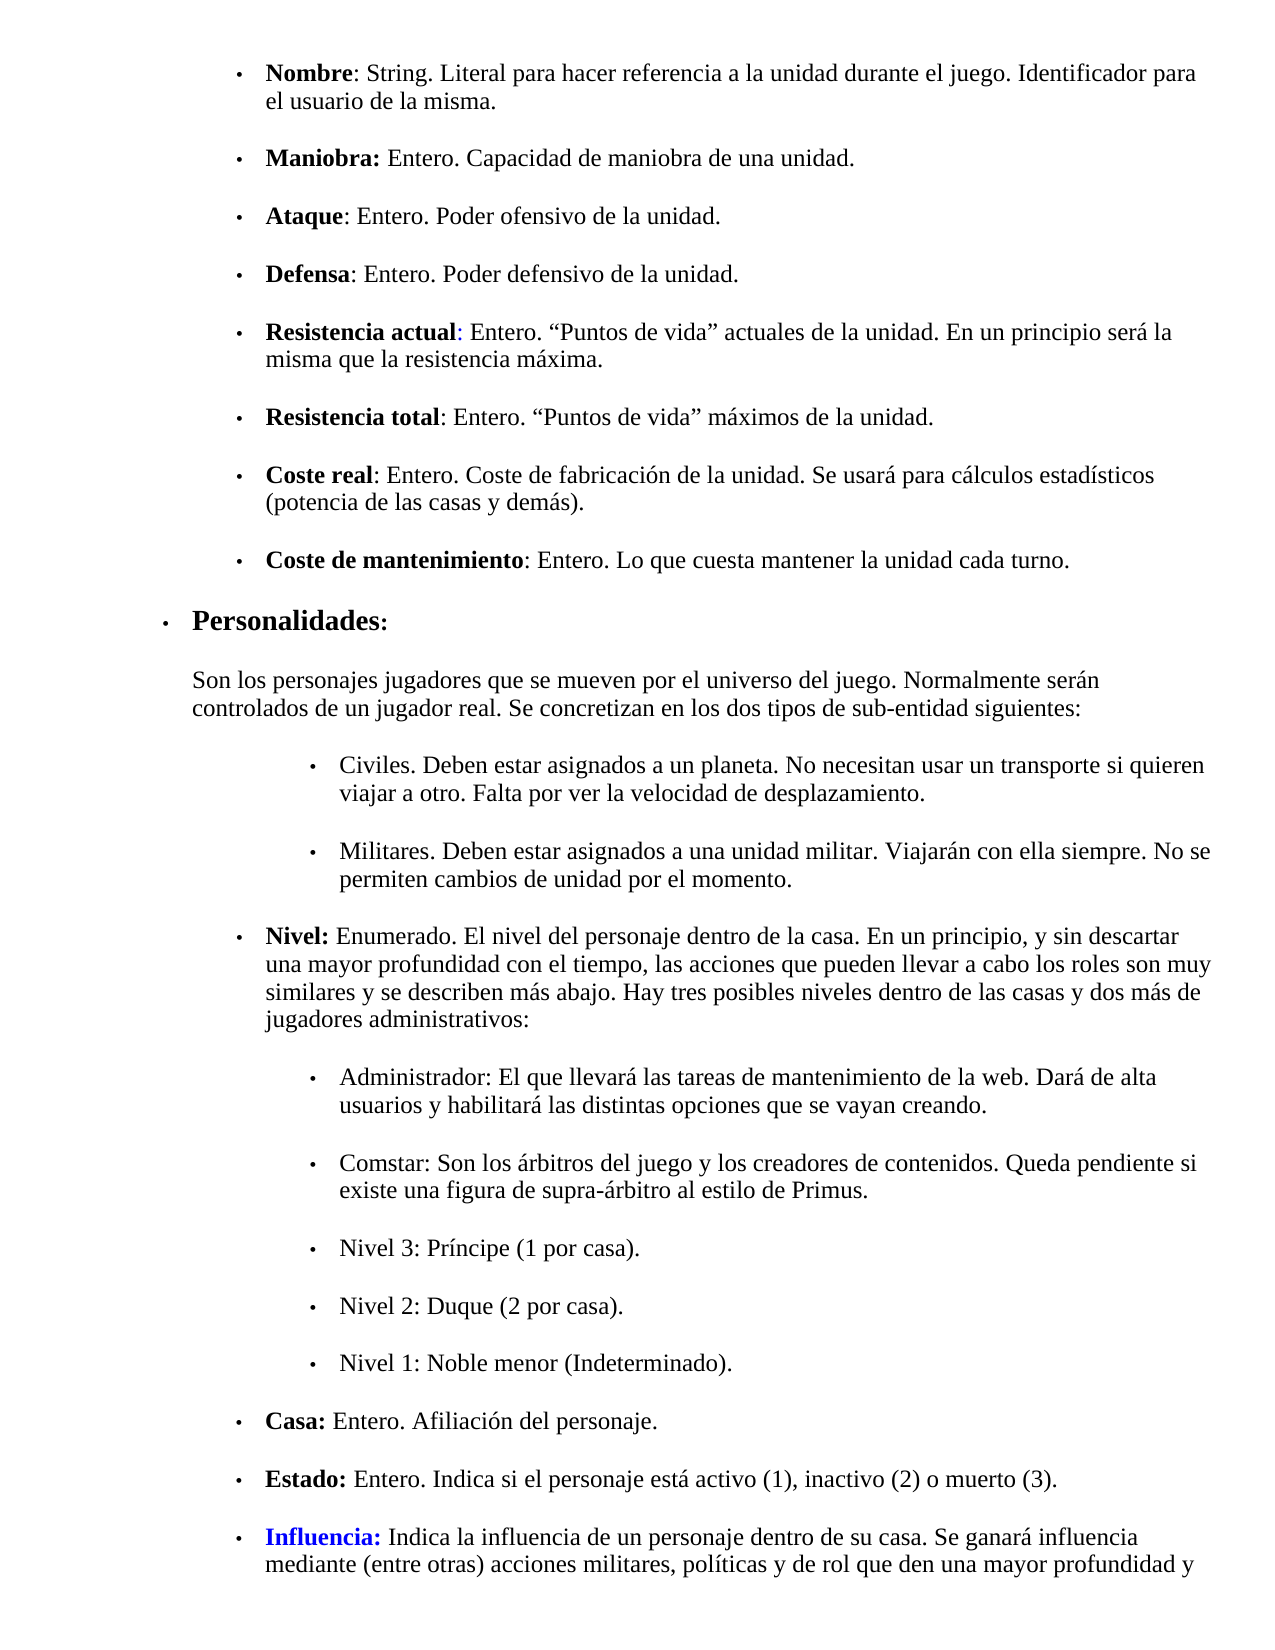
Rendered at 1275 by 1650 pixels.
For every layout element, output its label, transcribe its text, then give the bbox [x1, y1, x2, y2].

list Militares. Deben estar asignados a una unidad militar. Viajarán con ella siempre. No se permiten cambios de unidad por el momento. [309, 837, 1216, 892]
list Maniobra: Entero. Capacidad de maniobra de una unidad. [236, 144, 1216, 172]
list Nivel: Enumerado. El nivel del personaje dentro de la casa. En un principio, y sin descartar una mayor profundidad con el tiempo, las acciones que pueden llevar a cabo los roles son muy similares y se describen más abajo. Hay tres posibles niveles dentro de las casas y dos más de jugadores administrativos: [236, 922, 1216, 1033]
list Coste real: Entero. Coste de fabricación de la unidad. Se usará para cálculos estadísticos (potencia de las casas y demás). [236, 461, 1216, 516]
list Coste de mantenimiento: Entero. Lo que cuesta mantener la unidad cada turno. [236, 546, 1216, 574]
list Influencia: Indica la influencia de un personaje dentro de su casa. Se ganará influencia mediante (entre otras) acciones militares, políticas y de rol que den una mayor profundidad y [236, 1523, 1216, 1578]
list Casa: Entero. Afiliación del personaje. [236, 1407, 1216, 1435]
list Ataque: Entero. Poder ofensivo de la unidad. [236, 202, 1216, 230]
list Nivel 2: Duque (2 por casa). [309, 1292, 1216, 1319]
list Comstar: Son los árbitros del juego y los creadores de contenidos. Queda pendiente si existe una figura de supra-árbitro al estilo de Primus. [309, 1149, 1216, 1204]
list Civiles. Deben estar asignados a un planeta. No necesitan usar un transporte si quieren viajar a otro. Falta por ver la velocidad de desplazamiento. [309, 752, 1216, 807]
list Nombre: String. Literal para hacer referencia a la unidad durante el juego. Identificador para el usuario de la misma. [236, 59, 1216, 114]
list Nivel 1: Noble menor (Indeterminado). [309, 1349, 1216, 1377]
list Resistencia actual: Entero. “Puntos de vida” actuales de la unidad. En un principio será la misma que la resistencia máxima. [236, 318, 1216, 373]
list Defensa: Entero. Poder defensivo de la unidad. [236, 260, 1216, 288]
list Estado: Entero. Indica si el personaje está activo (1), inactivo (2) o muerto (3). [236, 1465, 1216, 1493]
list Resistencia total: Entero. “Puntos de vida” máximos de la unidad. [236, 403, 1216, 431]
list Son los personajes jugadores que se mueven por el universo del juego. Normalmente serán controlados de un jugador real. Se concretizan en los dos tipos de sub-entidad siguientes: [162, 666, 1216, 722]
list Nivel 3: Príncipe (1 por casa). [309, 1234, 1216, 1262]
list Personalidades: [162, 604, 1216, 636]
list Administrador: El que llevará las tareas de mantenimiento de la web. Dará de alta usuarios y habilitará las distintas opciones que se vayan creando. [309, 1063, 1216, 1119]
